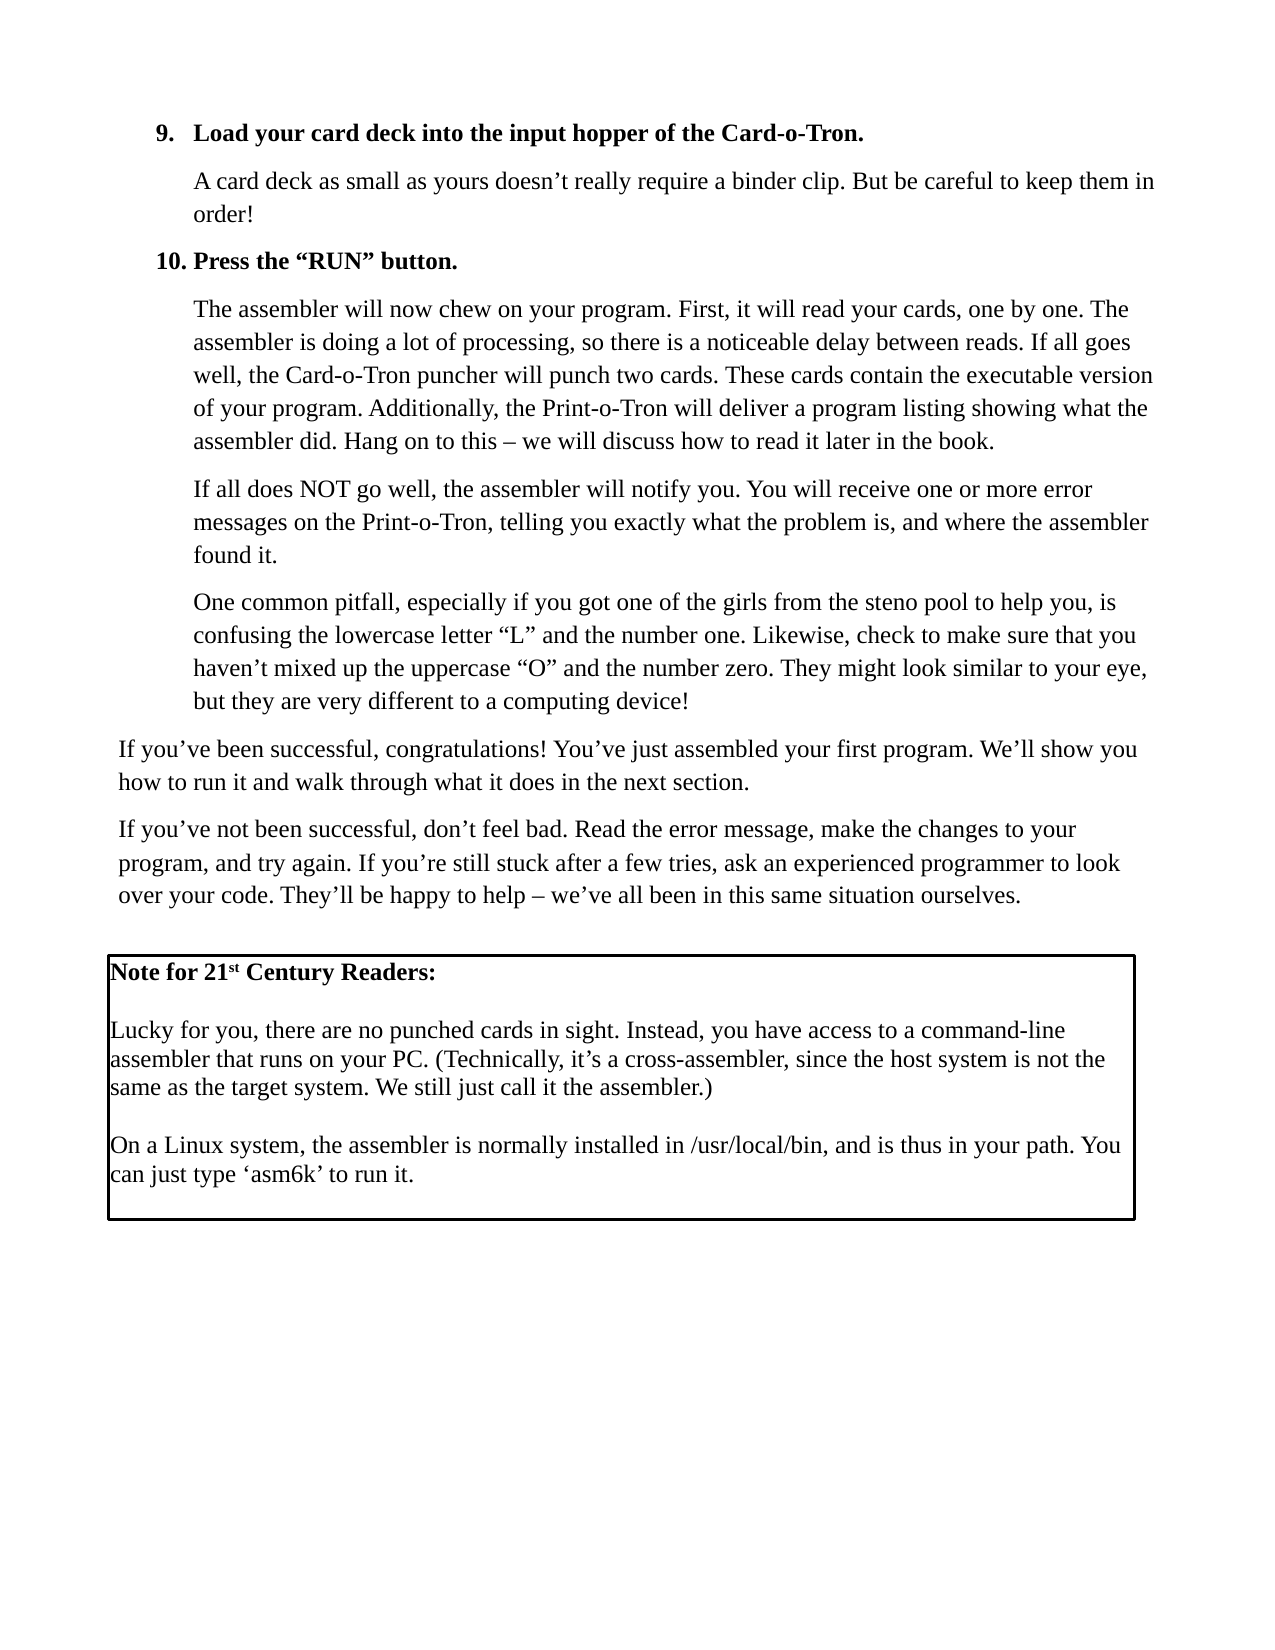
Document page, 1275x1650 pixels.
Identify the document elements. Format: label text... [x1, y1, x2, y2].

list The assembler will now chew on your program. First, it will read your cards, one by one. The assembler is doing a lot of processing, so there is a noticeable delay between reads. If all goes well, the Card-o-Tron puncher will punch two cards. These cards contain the executable version of your program. Additionally, the Print-o-Tron will deliver a program listing showing what the assembler did. Hang on to this – we will discuss how to read it later in the book. [156, 294, 1157, 455]
list Load your card deck into the input hopper of the Card-o-Tron. [156, 118, 1157, 147]
list If all does NOT go well, the assembler will notify you. You will receive one or more error messages on the Print-o-Tron, telling you exactly what the problem is, and where the assembler found it. [156, 474, 1157, 568]
text If you’ve not been successful, don’t feel bad. Read the error message, make the changes to your program, and try again. If you’re still stuck after a few tries, ask an experienced programmer to look over your code. They’ll be happy to help – we’ve all been in this same situation ourselves. [118, 814, 1157, 909]
list Press the “RUN” button. [156, 246, 1157, 275]
list A card deck as small as yours doesn’t really require a binder clip. But be careful to keep them in order! [156, 166, 1157, 227]
list One common pitfall, especially if you got one of the girls from the steno pool to help you, is confusing the lowercase letter “L” and the number one. Likewise, check to make sure that you haven’t mixed up the uppercase “O” and the number zero. They might look similar to your eye, but they are very different to a computing device! [156, 587, 1157, 715]
text If you’ve been successful, congratulations! You’ve just assembled your first program. We’ll show you how to run it and walk through what it does in the next section. [118, 734, 1157, 796]
